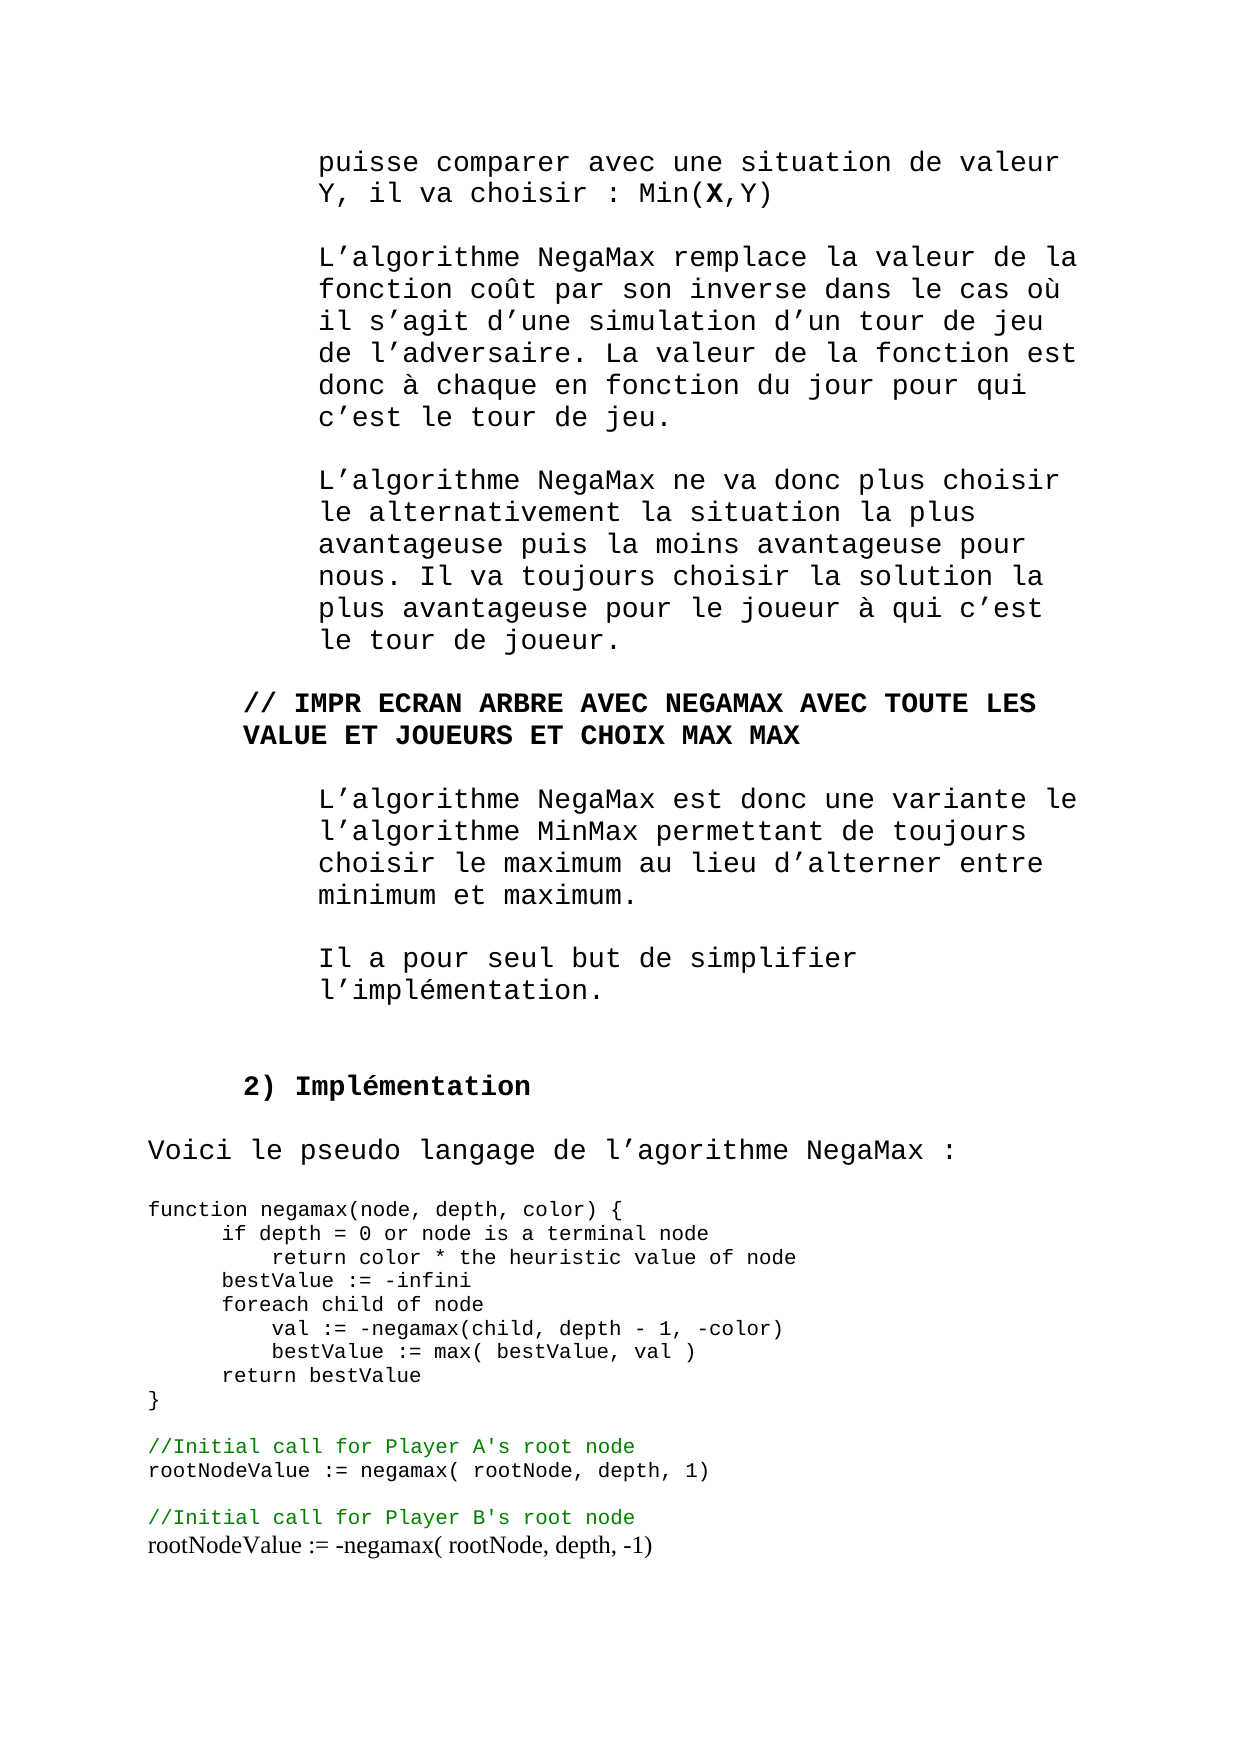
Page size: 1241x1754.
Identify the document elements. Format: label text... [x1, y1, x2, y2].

text L’algorithme NegaMax ne va donc plus choisir le alternativement la situation la plus avantageuse puis la moins avantageuse pour nous. Il va toujours choisir la solution la plus avantageuse pour le joueur à qui c’est le tour de joueur. [318, 466, 1093, 658]
text } [148, 1389, 1093, 1412]
text val := -negamax(child, depth - 1, -color) [221, 1318, 1093, 1341]
text Il a pour seul but de simplifier l’implémentation. [318, 944, 1093, 1008]
text //Initial call for Player B's root node [148, 1507, 1093, 1531]
text if depth = 0 or node is a terminal node [221, 1223, 1093, 1247]
text puisse comparer avec une situation de valeur Y, il va choisir : Min(X,Y) [318, 148, 1093, 211]
text bestValue := max( bestValue, val ) [221, 1341, 1093, 1365]
list Implémentation [243, 1072, 1093, 1104]
text return color * the heuristic value of node [221, 1247, 1093, 1270]
text bestValue := -infini [221, 1270, 1093, 1294]
text rootNodeValue := -negamax( rootNode, depth, -1) [148, 1531, 1093, 1559]
text Voici le pseudo langage de l’agorithme NegaMax : [148, 1136, 1093, 1168]
text foreach child of node [221, 1294, 1093, 1318]
text // IMPR ECRAN ARBRE AVEC NEGAMAX AVEC TOUTE LES VALUE ET JOUEURS ET CHOIX MAX MAX [243, 689, 1093, 753]
text //Initial call for Player A's root node [148, 1436, 1093, 1459]
text return bestValue [221, 1365, 1093, 1389]
text function negamax(node, depth, color) { [148, 1199, 1093, 1223]
text rootNodeValue := negamax( rootNode, depth, 1) [148, 1459, 1093, 1483]
text L’algorithme NegaMax remplace la valeur de la fonction coût par son inverse dans le cas où il s’agit d’une simulation d’un tour de jeu de l’adversaire. La valeur de la fonction est donc à chaque en fonction du jour pour qui c’est le tour de jeu. [318, 243, 1093, 434]
text L’algorithme NegaMax est donc une variante le l’algorithme MinMax permettant de toujours choisir le maximum au lieu d’alterner entre minimum et maximum. [318, 785, 1093, 913]
